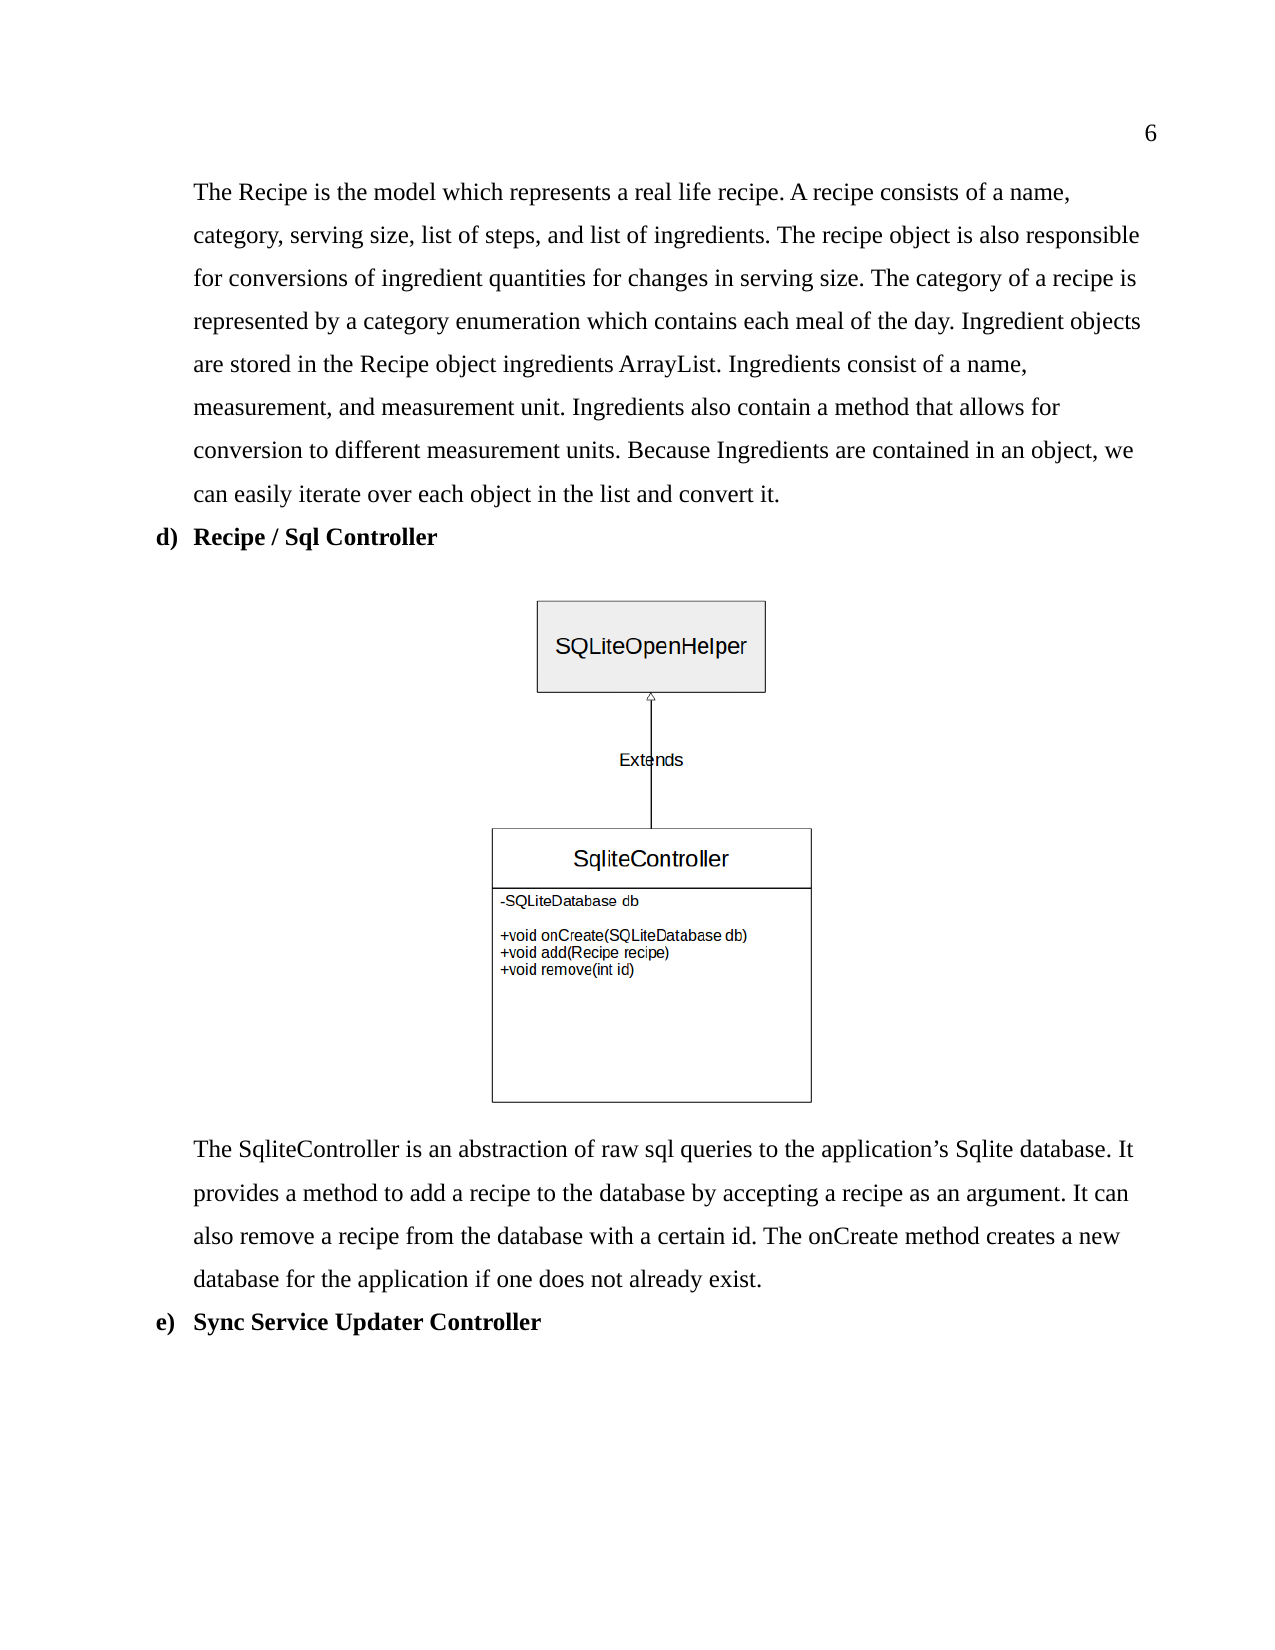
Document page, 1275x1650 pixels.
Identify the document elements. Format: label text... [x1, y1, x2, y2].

list Sync Service Updater Controller [156, 1307, 1157, 1336]
list The SqliteController is an abstraction of raw sql queries to the application’s Sqlite database. It provides a method to add a recipe to the database by accepting a recipe as an argument. It can also remove a recipe from the database with a certain id. The onCreate method creates a new database for the application if one does not already exist. [156, 565, 1157, 1293]
picture [136, 565, 1139, 1121]
list The Recipe is the model which represents a real life recipe. A recipe consists of a name, category, serving size, list of steps, and list of ingredients. The recipe object is also responsible for conversions of ingredient quantities for changes in serving size. The category of a recipe is represented by a category enumeration which contains each meal of the day. Ingredient objects are stored in the Recipe object ingredients ArrayList. Ingredients consist of a name, measurement, and measurement unit. Ingredients also contain a method that allows for conversion to different measurement units. Because Ingredients are contained in an object, we can easily iterate over each object in the list and convert it. [156, 177, 1157, 507]
list Recipe / Sql Controller [156, 522, 1157, 551]
